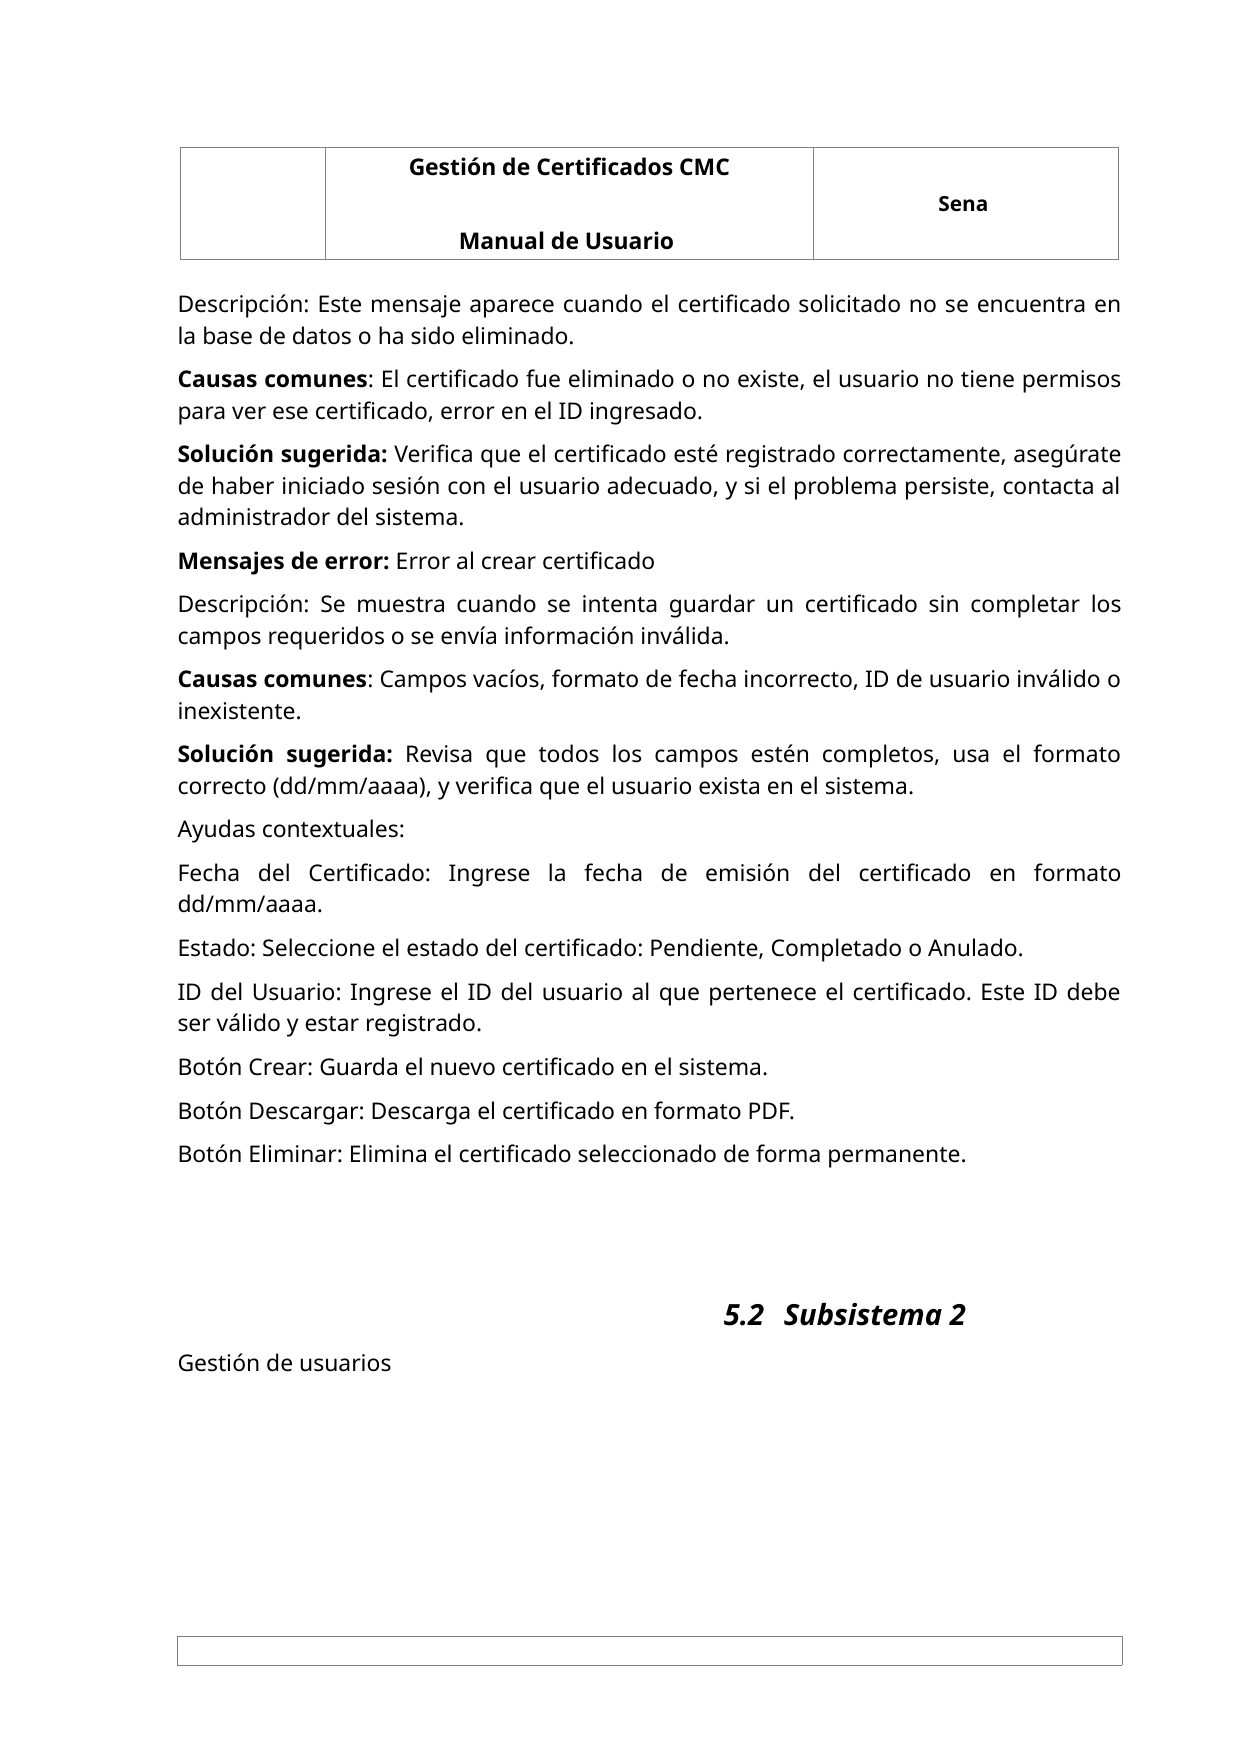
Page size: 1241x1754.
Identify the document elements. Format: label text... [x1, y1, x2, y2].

text Solución sugerida: Verifica que el certificado esté registrado correctamente, asegúrate de haber iniciado sesión con el usuario adecuado, y si el problema persiste, contacta al administrador del sistema. [177, 438, 1122, 532]
text Causas comunes: El certificado fue eliminado o no existe, el usuario no tiene permisos para ver ese certificado, error en el ID ingresado. [177, 363, 1122, 426]
subtitle Subsistema 2 [723, 1295, 1122, 1334]
text Causas comunes: Campos vacíos, formato de fecha incorrecto, ID de usuario inválido o inexistente. [177, 663, 1122, 726]
text Estado: Seleccione el estado del certificado: Pendiente, Completado o Anulado. [177, 932, 1122, 963]
text Fecha del Certificado: Ingrese la fecha de emisión del certificado en formato dd/mm/aaaa. [177, 857, 1122, 920]
text Ayudas contextuales: [177, 813, 1122, 845]
text Botón Crear: Guarda el nuevo certificado en el sistema. [177, 1051, 1122, 1082]
text Solución sugerida: Revisa que todos los campos estén completos, usa el formato correcto (dd/mm/aaaa), y verifica que el usuario exista en el sistema. [177, 738, 1122, 801]
text Gestión de usuarios [177, 1347, 1122, 1378]
text Botón Descargar: Descarga el certificado en formato PDF. [177, 1095, 1122, 1126]
text ID del Usuario: Ingrese el ID del usuario al que pertenece el certificado. Este ID debe ser válido y estar registrado. [177, 976, 1122, 1038]
text Descripción: Este mensaje aparece cuando el certificado solicitado no se encuentra en la base de datos o ha sido eliminado. [177, 288, 1122, 351]
text Botón Eliminar: Elimina el certificado seleccionado de forma permanente. [177, 1138, 1122, 1170]
text Descripción: Se muestra cuando se intenta guardar un certificado sin completar los campos requeridos o se envía información inválida. [177, 588, 1122, 651]
text Mensajes de error: Error al crear certificado [177, 545, 1122, 576]
